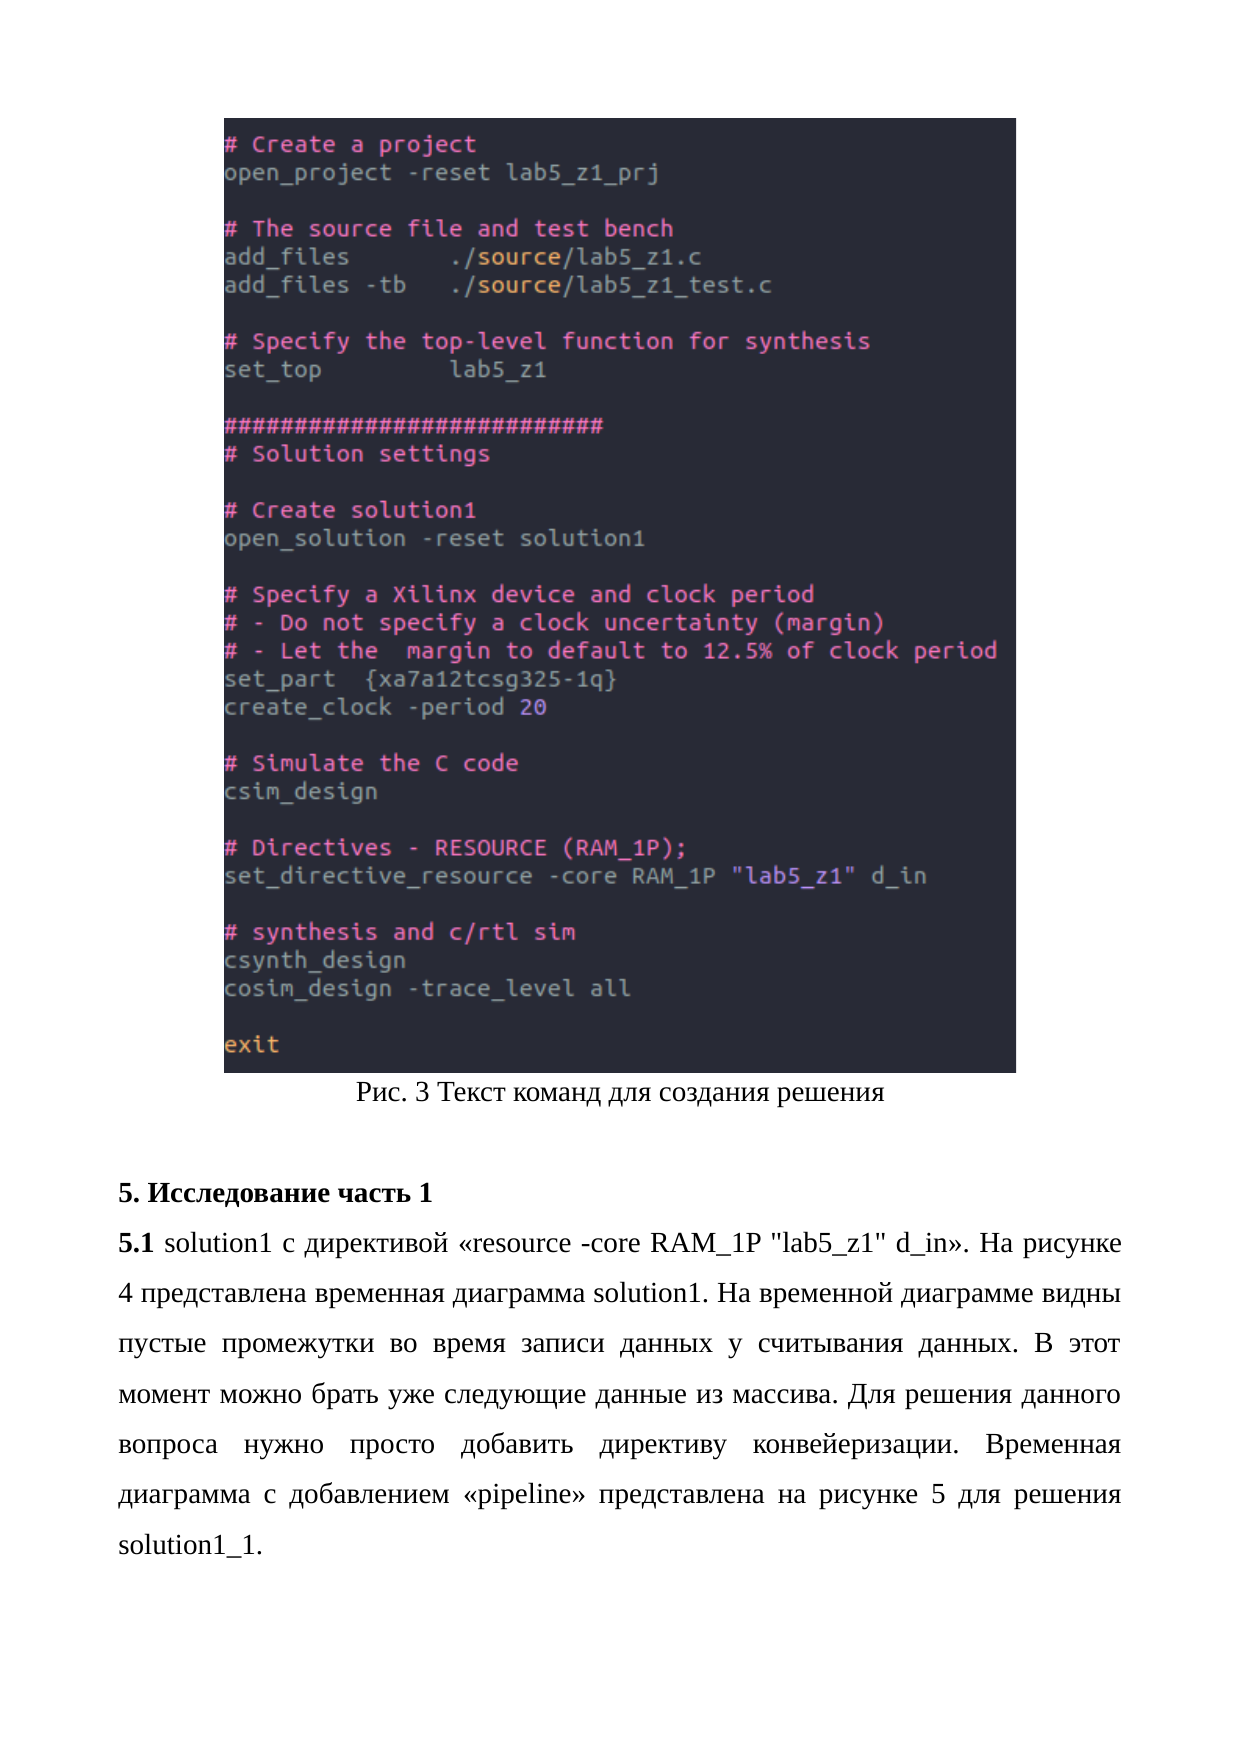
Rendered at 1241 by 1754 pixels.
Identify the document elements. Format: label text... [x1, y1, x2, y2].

text Рис. 3 Текст команд для создания решения [118, 118, 1122, 1108]
text 5.1 solution1 с директивой «resource -core RAM_1P "lab5_z1" d_in». На рисунке 4 представлена временная диаграмма solution1. На временной диаграмме видны пустые промежутки во время записи данных у считывания данных. В этот момент можно брать уже следующие данные из массива. Для решения данного вопроса нужно просто добавить директиву конвейеризации. Временная диаграмма с добавлением «pipeline» представлена на рисунке 5 для решения solution1_1. [118, 1225, 1122, 1560]
text 5. Исследование часть 1 [118, 1175, 1122, 1208]
picture [224, 118, 1017, 1073]
